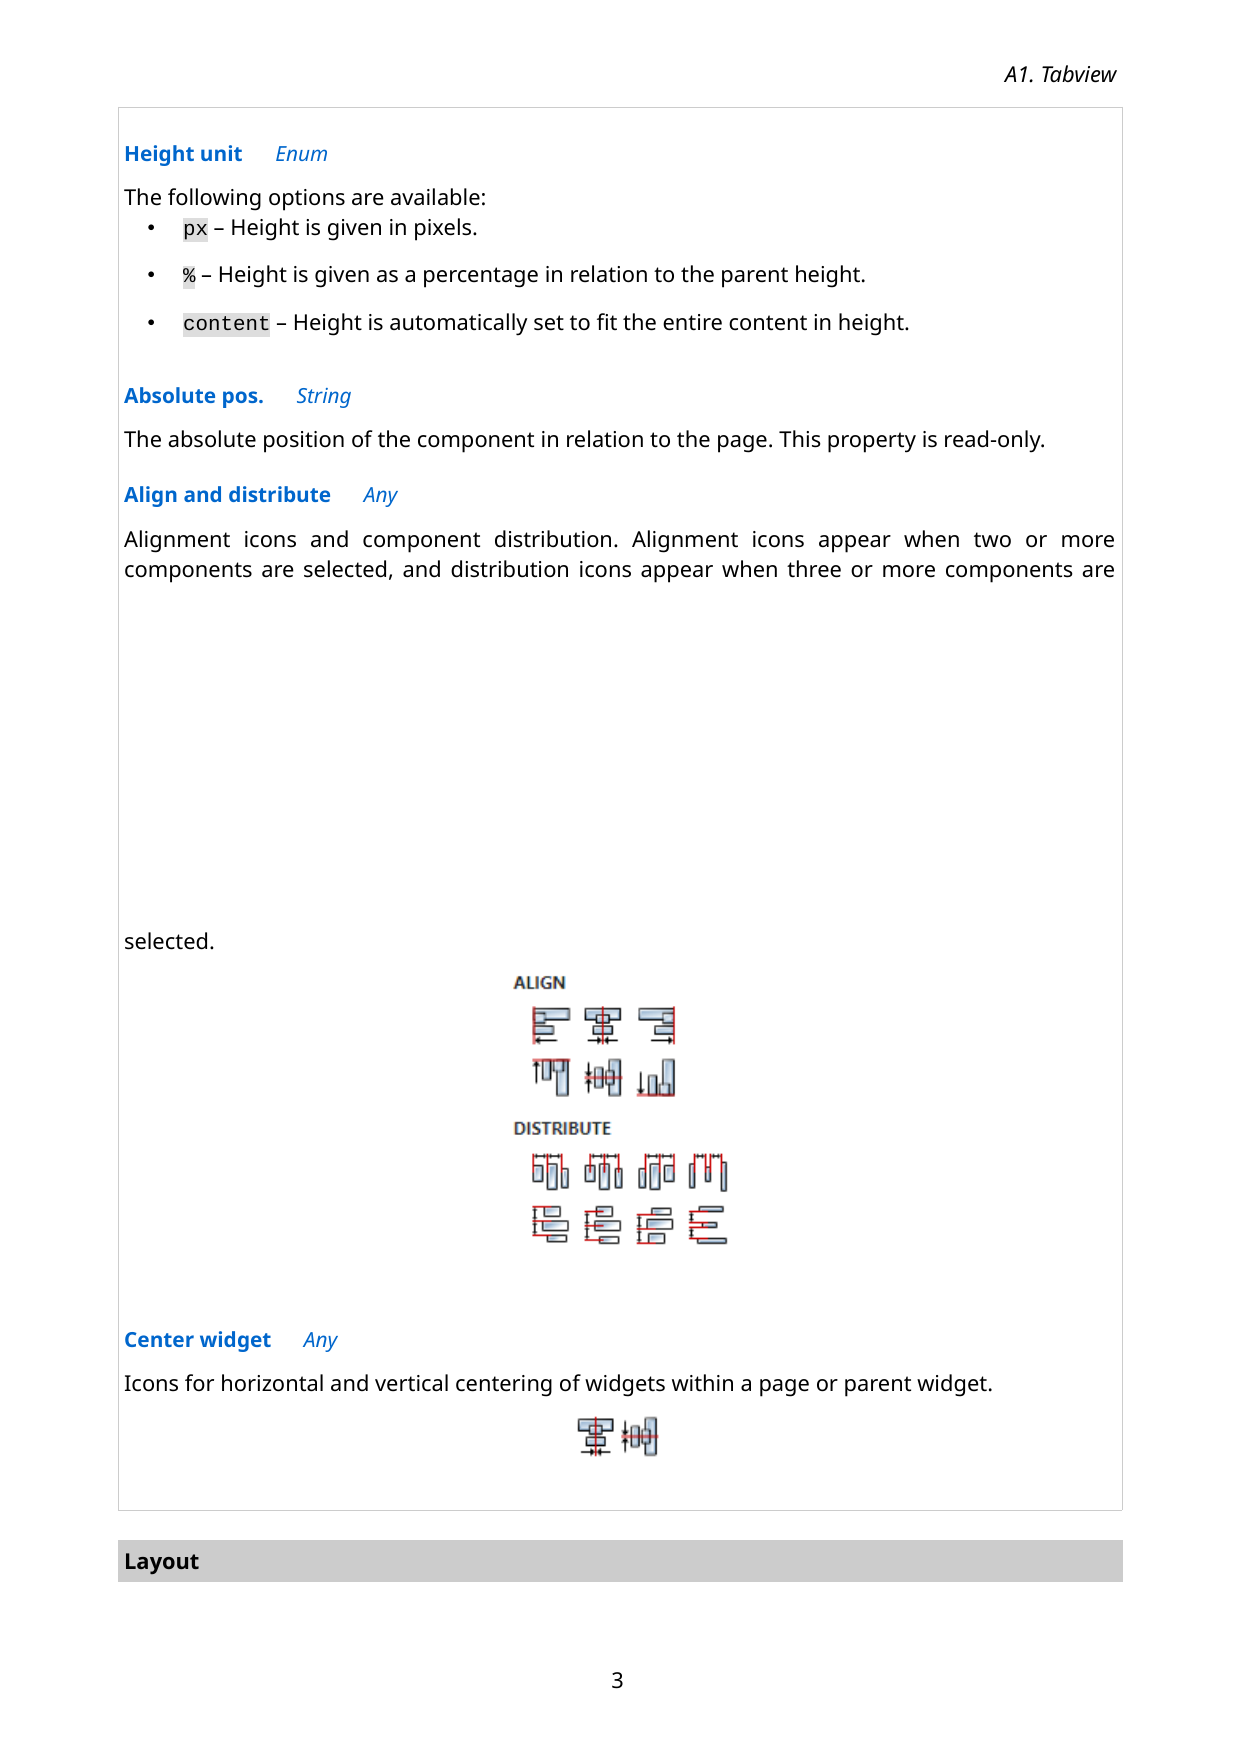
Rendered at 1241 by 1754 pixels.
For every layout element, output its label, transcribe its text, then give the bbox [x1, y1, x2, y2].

table_header Layout [119, 1541, 1122, 1581]
picture [490, 967, 750, 1257]
table_cell Height unit Enum The following options are available: px – Height is given in pixels. % – Height is given as a percentage in relation to the parent height. content – Height is automatically set to fit the entire content in height. Absolute pos. String The absolute position of the component in relation to the page. This property is read-only. Align and distribute Any Alignment icons and component distribution. Alignment icons appear when two or more components are selected, and distribution icons appear when three or more components are selected. [119, 108, 1122, 967]
picture [572, 1409, 668, 1463]
table_cell Center widget Any Icons for horizontal and vertical centering of widgets within a page or parent widget. [119, 968, 1122, 1510]
